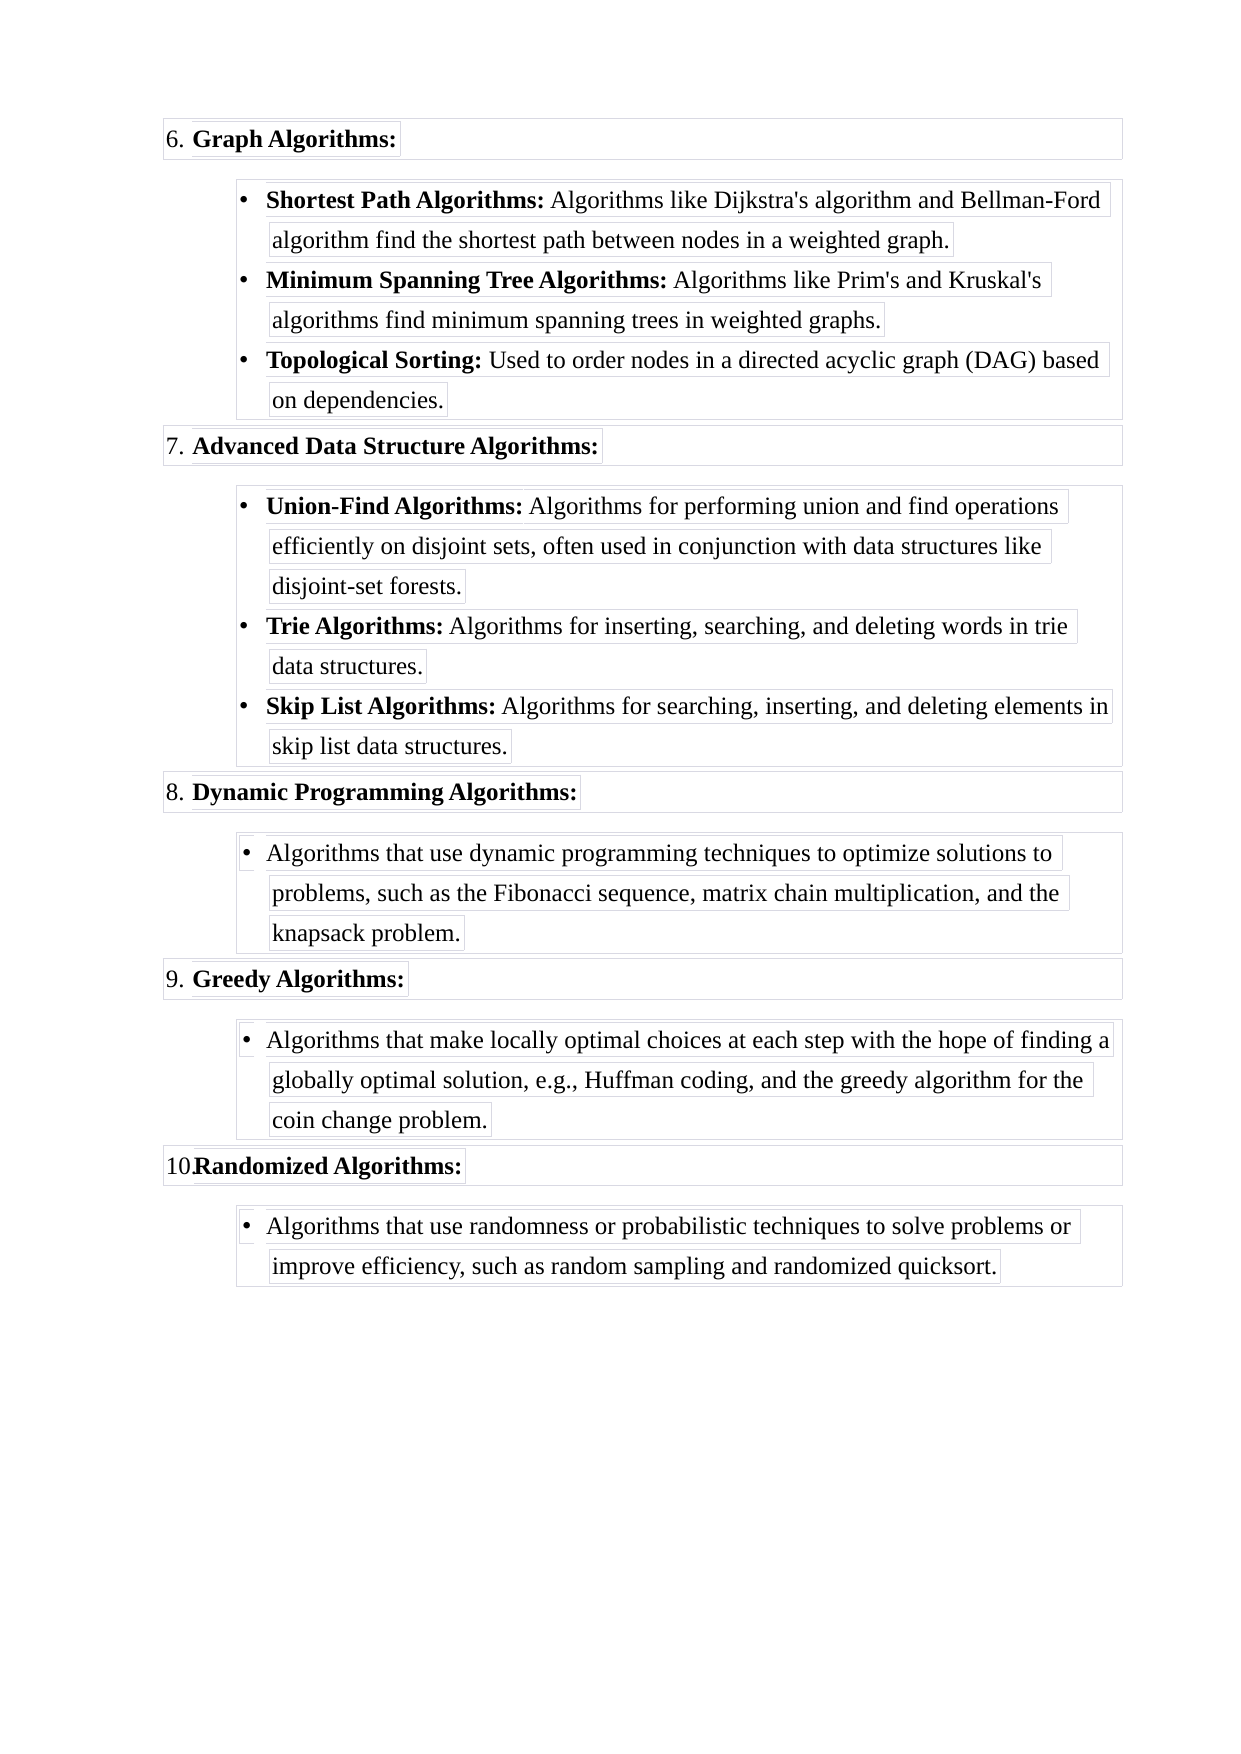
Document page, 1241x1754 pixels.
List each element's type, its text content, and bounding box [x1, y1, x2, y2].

list Trie Algorithms: Algorithms for inserting, searching, and deleting words in trie data structures. [237, 605, 1122, 683]
list Advanced Data Structure Algorithms: [164, 426, 1122, 465]
list Dynamic Programming Algorithms: [164, 772, 1122, 812]
list Union-Find Algorithms: Algorithms for performing union and find operations efficiently on disjoint sets, often used in conjunction with data structures like disjoint-set forests. [237, 486, 1122, 603]
list Topological Sorting: Used to order nodes in a directed acyclic graph (DAG) based on dependencies. [237, 339, 1122, 419]
list Algorithms that use randomness or probabilistic techniques to solve problems or improve efficiency, such as random sampling and randomized quicksort. [237, 1206, 1122, 1286]
list Randomized Algorithms: [164, 1146, 1122, 1185]
list Minimum Spanning Tree Algorithms: Algorithms like Prim's and Kruskal's algorithms find minimum spanning trees in weighted graphs. [237, 259, 1122, 337]
list Greedy Algorithms: [164, 959, 1122, 999]
list Graph Algorithms: [164, 119, 1122, 159]
list Shortest Path Algorithms: Algorithms like Dijkstra's algorithm and Bellman-Ford algorithm find the shortest path between nodes in a weighted graph. [237, 180, 1122, 257]
list Skip List Algorithms: Algorithms for searching, inserting, and deleting elements in skip list data structures. [237, 685, 1122, 766]
list Algorithms that use dynamic programming techniques to optimize solutions to problems, such as the Fibonacci sequence, matrix chain multiplication, and the knapsack problem. [237, 833, 1122, 953]
list Algorithms that make locally optimal choices at each step with the hope of finding a globally optimal solution, e.g., Huffman coding, and the greedy algorithm for the coin change problem. [237, 1020, 1122, 1139]
